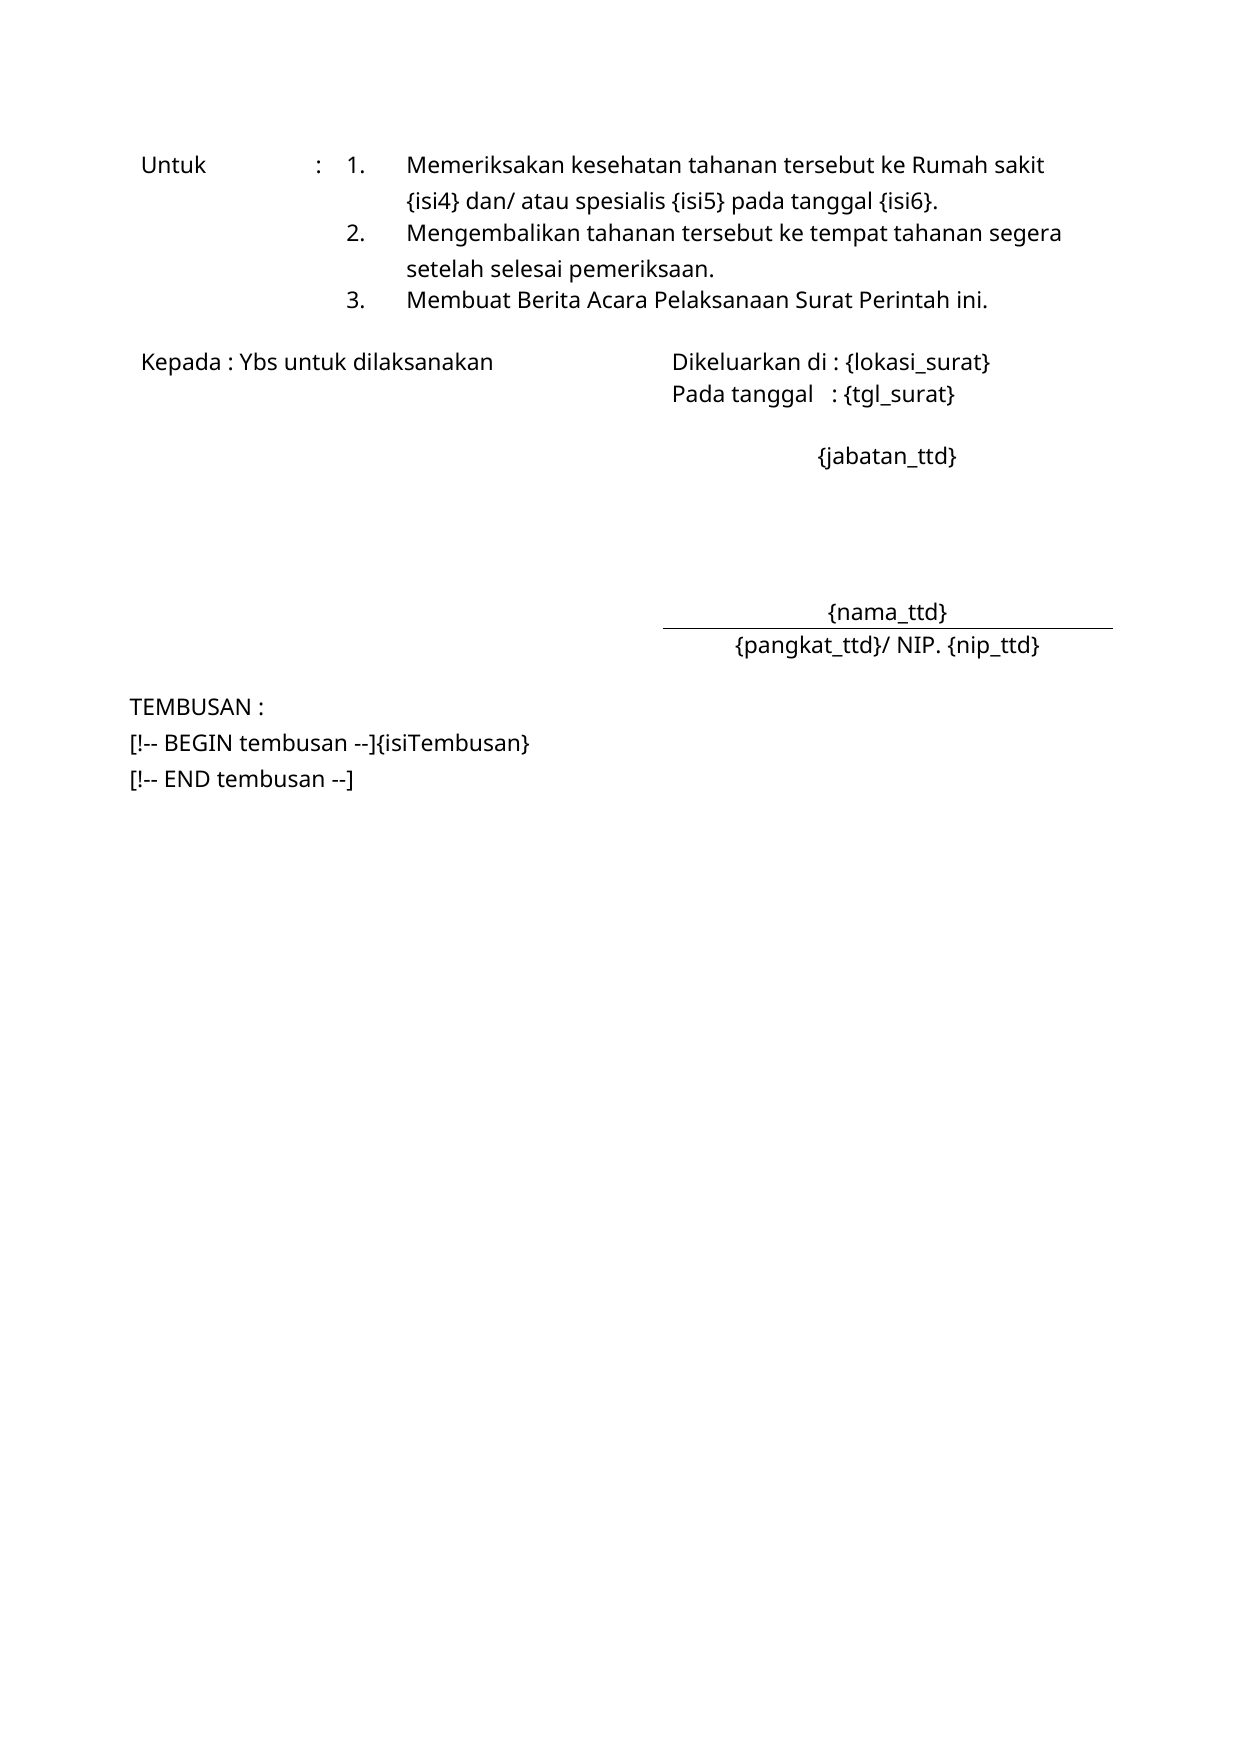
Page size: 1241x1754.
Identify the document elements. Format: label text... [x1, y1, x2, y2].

table_cell Untuk [129, 149, 304, 315]
table_header Dikeluarkan di : {lokasi_surat} [660, 346, 1112, 377]
table_cell Membuat Berita Acara Pelaksanaan Surat Perintah ini. [395, 284, 1112, 315]
table_cell [118, 503, 1117, 596]
table_header {nama_ttd} [663, 596, 1112, 627]
table_cell {pangkat_ttd}/ NIP. {nip_ttd} [663, 629, 1112, 660]
table_cell [118, 440, 1117, 502]
table_header Kepada : Ybs untuk dilaksanakan [129, 346, 660, 377]
table_cell [118, 346, 1117, 440]
table_cell [118, 596, 1117, 691]
table_cell [129, 378, 660, 409]
table_cell [118, 118, 1117, 346]
table_cell [304, 118, 335, 149]
table_cell [129, 118, 304, 149]
table_cell [118, 794, 1117, 825]
table_cell 1. [335, 149, 395, 217]
table_cell Memeriksakan kesehatan tahanan tersebut ke Rumah sakit {isi4} dan/ atau spesialis {isi5} pada tanggal {isi6}. [395, 149, 1112, 217]
table_header {jabatan_ttd} [663, 440, 1112, 471]
table_cell 2. [335, 217, 395, 284]
table_cell Mengembalikan tahanan tersebut ke tempat tahanan segera setelah selesai pemeriksaan. [395, 217, 1112, 284]
table_cell TEMBUSAN : [!-- BEGIN tembusan --]{isiTembusan} [!-- END tembusan --] [118, 691, 1117, 794]
table_cell [335, 118, 1112, 149]
table_cell : [304, 149, 335, 315]
table_cell 3. [335, 284, 395, 315]
table_cell Pada tanggal : {tgl_surat} [660, 378, 1112, 409]
